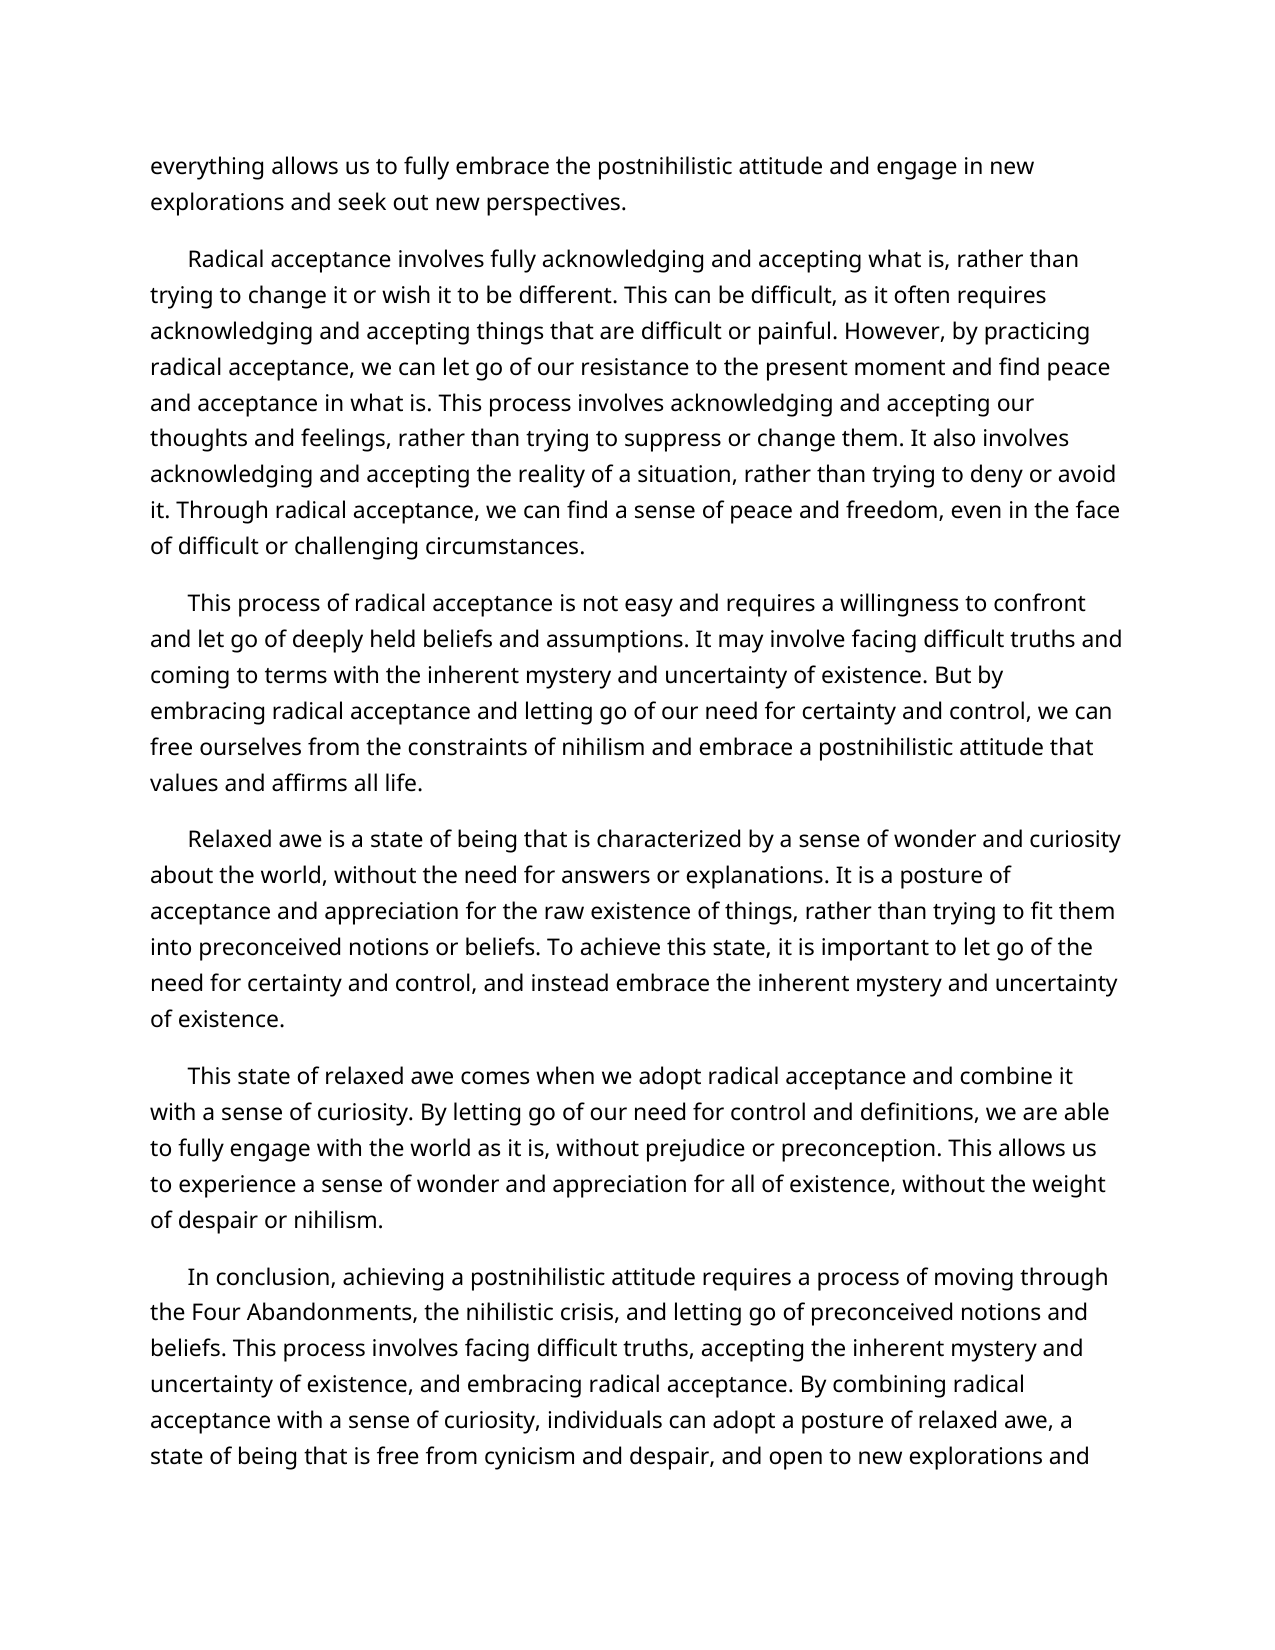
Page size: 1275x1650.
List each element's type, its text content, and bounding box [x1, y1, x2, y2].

text This process of radical acceptance is not easy and requires a willingness to confront and let go of deeply held beliefs and assumptions. It may involve facing difficult truths and coming to terms with the inherent mystery and uncertainty of existence. But by embracing radical acceptance and letting go of our need for certainty and control, we can free ourselves from the constraints of nihilism and embrace a postnihilistic attitude that values and affirms all life. [150, 587, 1125, 798]
text This state of relaxed awe comes when we adopt radical acceptance and combine it with a sense of curiosity. By letting go of our need for control and definitions, we are able to fully engage with the world as it is, without prejudice or preconception. This allows us to experience a sense of wonder and appreciation for all of existence, without the weight of despair or nihilism. [150, 1060, 1125, 1235]
text In conclusion, achieving a postnihilistic attitude requires a process of moving through the Four Abandonments, the nihilistic crisis, and letting go of preconceived notions and beliefs. This process involves facing difficult truths, accepting the inherent mystery and uncertainty of existence, and embracing radical acceptance. By combining radical acceptance with a sense of curiosity, individuals can adopt a posture of relaxed awe, a state of being that is free from cynicism and despair, and open to new explorations and [150, 1260, 1125, 1471]
text everything allows us to fully embrace the postnihilistic attitude and engage in new explorations and seek out new perspectives. [150, 150, 1125, 217]
text Radical acceptance involves fully acknowledging and accepting what is, rather than trying to change it or wish it to be different. This can be difficult, as it often requires acknowledging and accepting things that are difficult or painful. However, by practicing radical acceptance, we can let go of our resistance to the present moment and find peace and acceptance in what is. This process involves acknowledging and accepting our thoughts and feelings, rather than trying to suppress or change them. It also involves acknowledging and accepting the reality of a situation, rather than trying to deny or avoid it. Through radical acceptance, we can find a sense of peace and freedom, even in the face of difficult or challenging circumstances. [150, 243, 1125, 561]
text Relaxed awe is a state of being that is characterized by a sense of wonder and curiosity about the world, without the need for answers or explanations. It is a posture of acceptance and appreciation for the raw existence of things, rather than trying to fit them into preconceived notions or beliefs. To achieve this state, it is important to let go of the need for certainty and control, and instead embrace the inherent mystery and uncertainty of existence. [150, 823, 1125, 1034]
